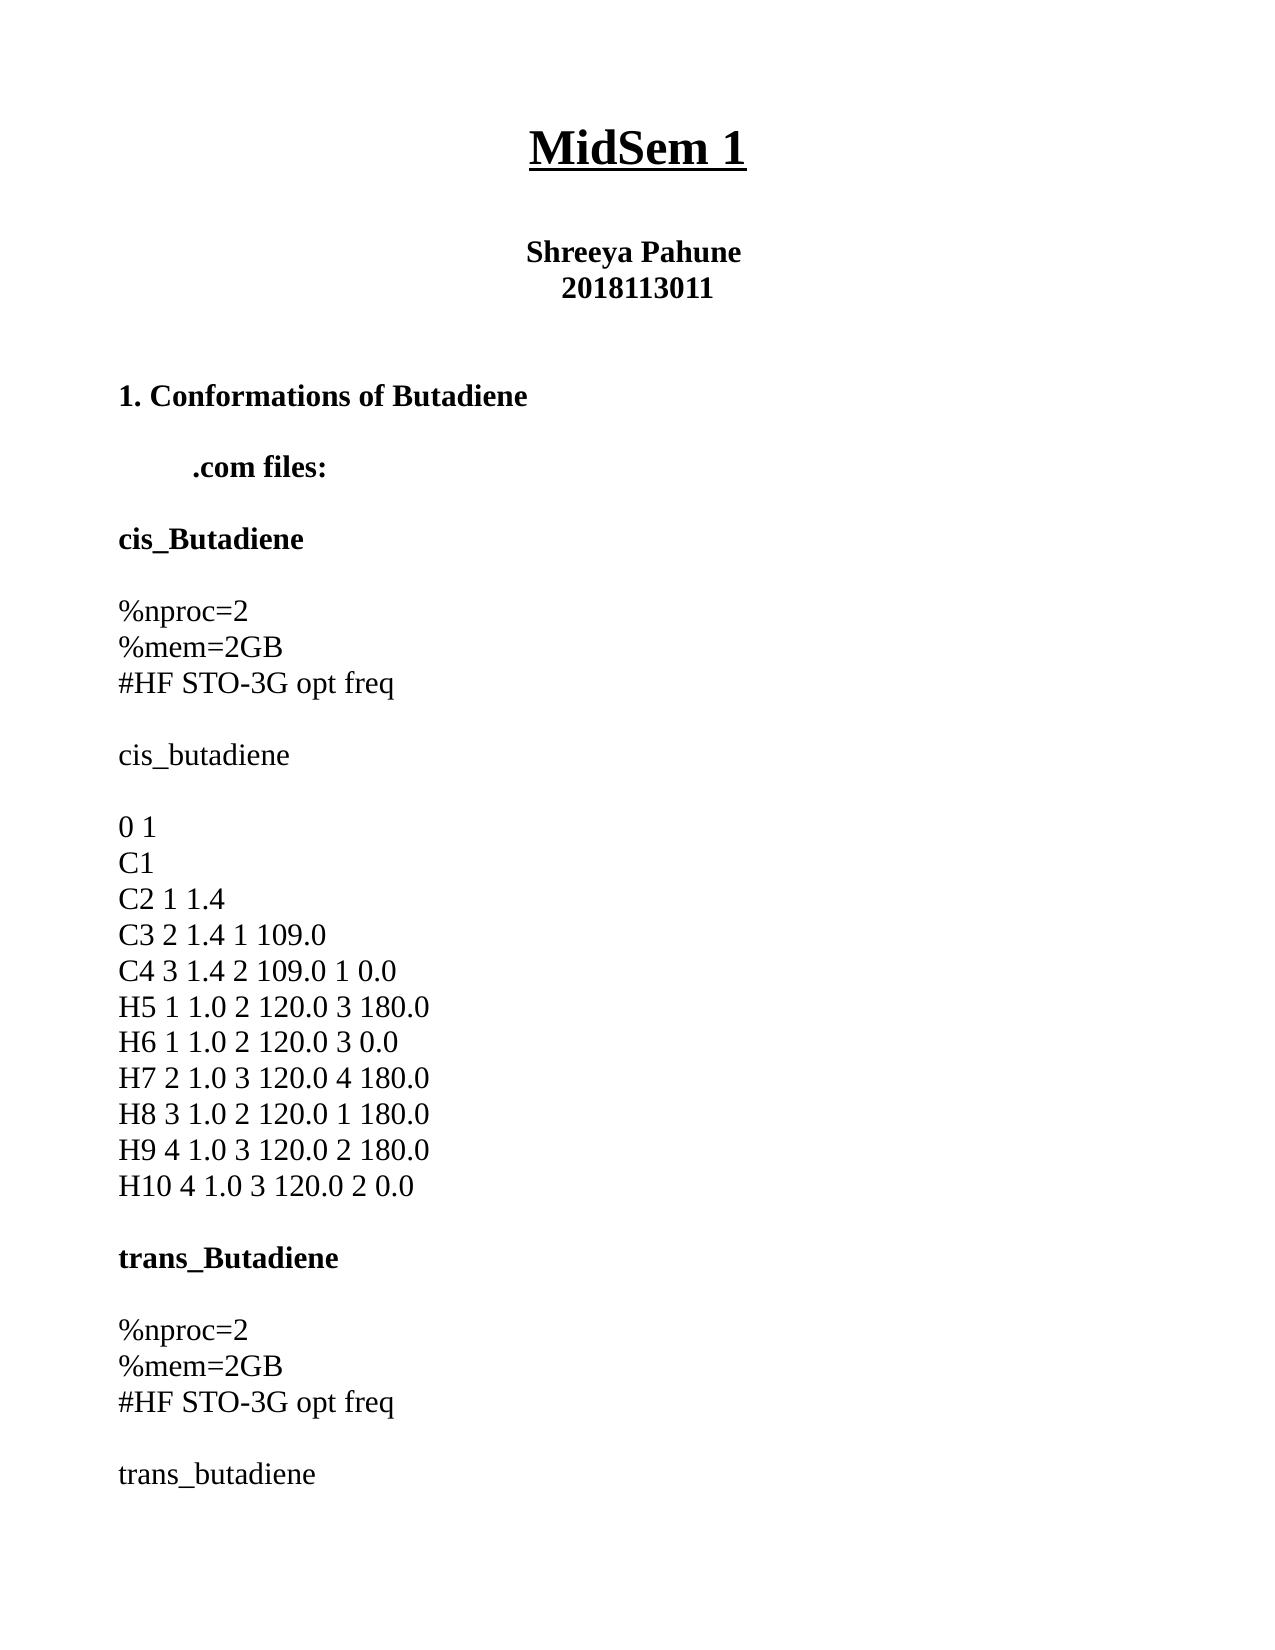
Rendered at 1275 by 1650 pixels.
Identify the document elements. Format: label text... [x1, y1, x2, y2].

text H8 3 1.0 2 120.0 1 180.0 [118, 1096, 1157, 1132]
text %mem=2GB [118, 1347, 1157, 1383]
text C2 1 1.4 [118, 880, 1157, 916]
text cis_Butadiene [118, 521, 1157, 557]
text C4 3 1.4 2 109.0 1 0.0 [118, 952, 1157, 988]
text MidSem 1 [118, 118, 1157, 176]
text trans_butadiene [118, 1455, 1157, 1491]
text C3 2 1.4 1 109.0 [118, 916, 1157, 952]
text .com files: [118, 449, 1157, 485]
text trans_Butadiene [118, 1239, 1157, 1275]
text C1 [118, 844, 1157, 880]
text %nproc=2 [118, 592, 1157, 628]
text H5 1 1.0 2 120.0 3 180.0 [118, 988, 1157, 1024]
text %nproc=2 [118, 1311, 1157, 1347]
text H6 1 1.0 2 120.0 3 0.0 [118, 1024, 1157, 1060]
text #HF STO-3G opt freq [118, 1383, 1157, 1419]
text H7 2 1.0 3 120.0 4 180.0 [118, 1060, 1157, 1096]
text 2018113011 [118, 269, 1157, 305]
text H9 4 1.0 3 120.0 2 180.0 [118, 1132, 1157, 1167]
text H10 4 1.0 3 120.0 2 0.0 [118, 1167, 1157, 1203]
text #HF STO-3G opt freq [118, 664, 1157, 700]
text cis_butadiene [118, 736, 1157, 772]
text 1. Conformations of Butadiene [118, 377, 1157, 413]
text 0 1 [118, 808, 1157, 844]
text %mem=2GB [118, 628, 1157, 664]
text Shreeya Pahune [118, 233, 1157, 269]
